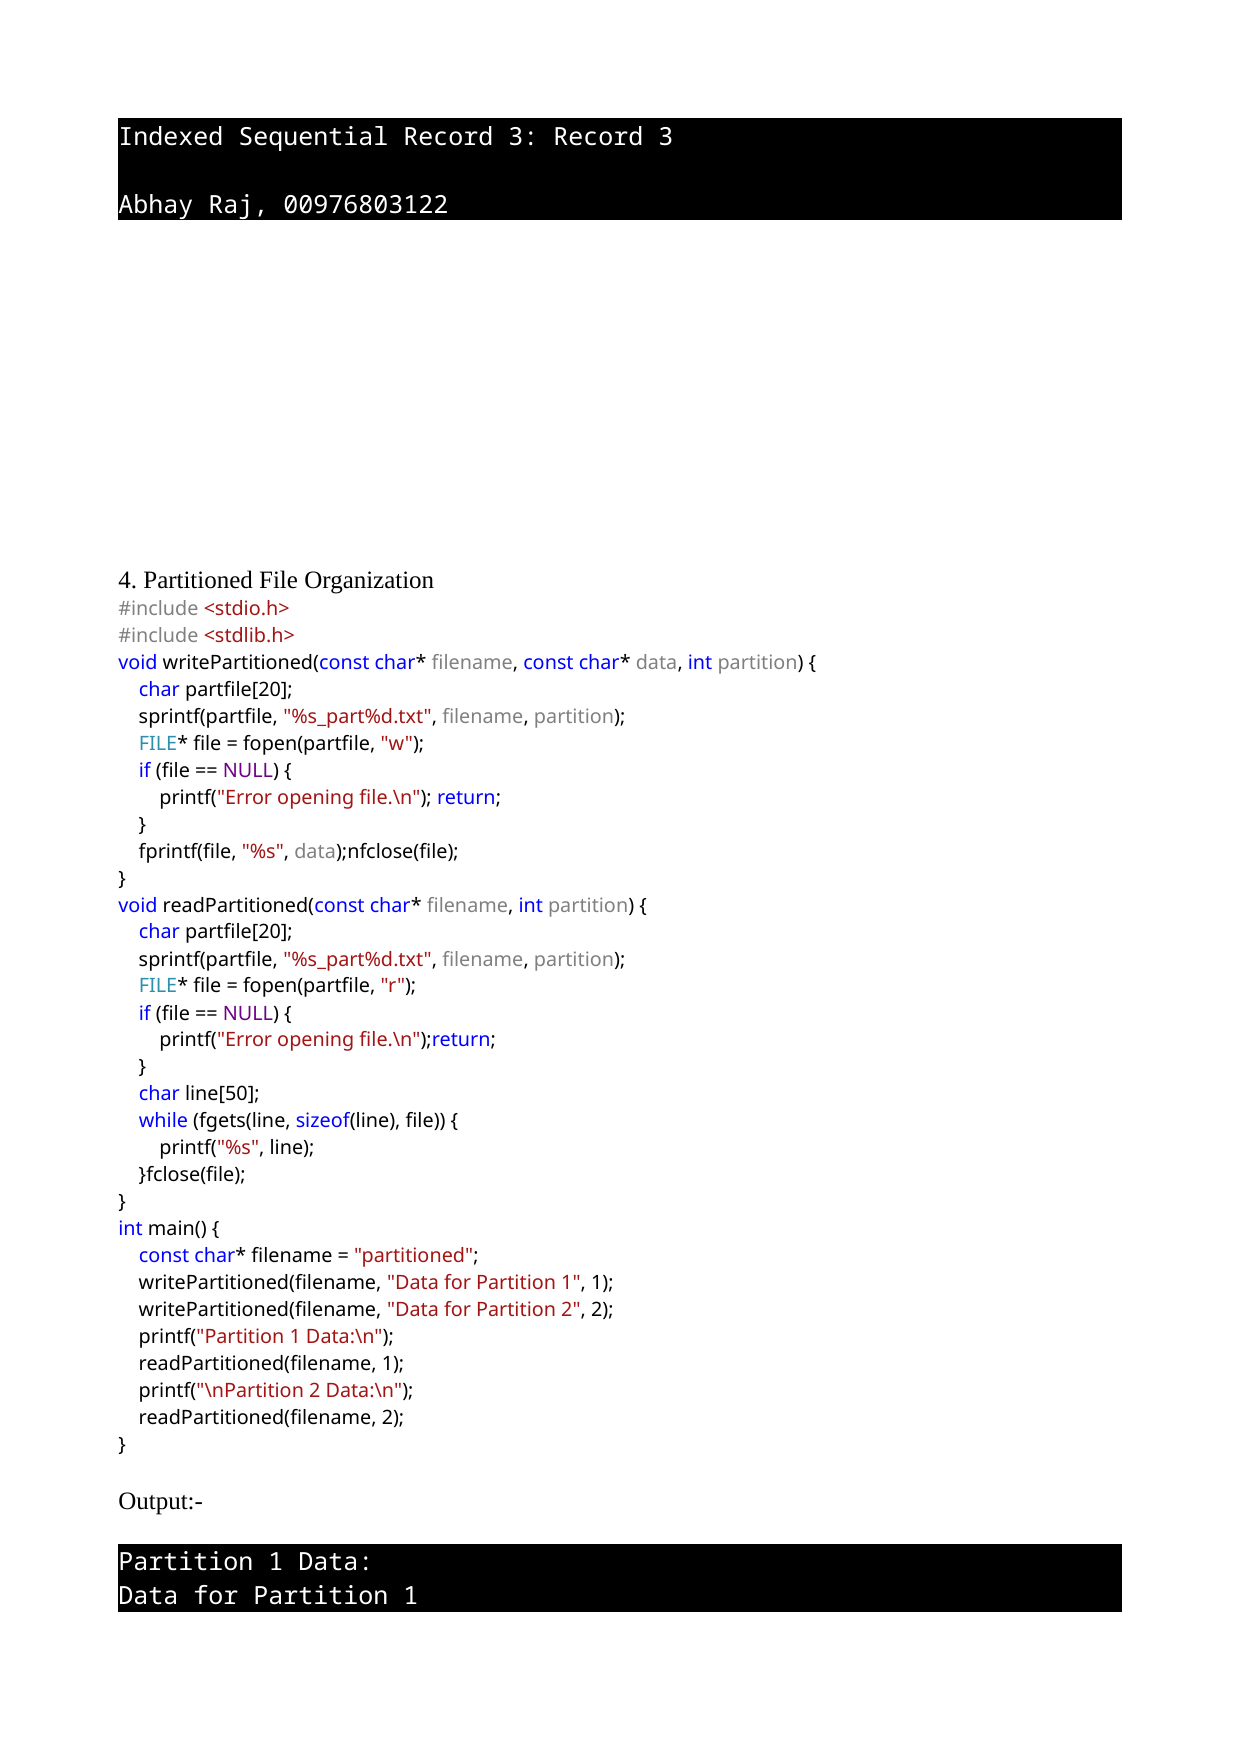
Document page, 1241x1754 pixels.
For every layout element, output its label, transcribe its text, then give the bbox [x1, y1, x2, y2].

text writePartitioned(filename, "Data for Partition 1", 1); [118, 1268, 1122, 1296]
text } [118, 810, 1122, 837]
text Partition 1 Data: [118, 1544, 1122, 1578]
text sprintf(partfile, "%s_part%d.txt", filename, partition); [118, 702, 1122, 729]
text } [118, 864, 1122, 891]
text if (file == NULL) { [118, 756, 1122, 783]
text Output:- [118, 1486, 1122, 1515]
text void readPartitioned(const char* filename, int partition) { [118, 891, 1122, 918]
text FILE* file = fopen(partfile, "w"); [118, 729, 1122, 756]
text printf("Error opening file.\n");return; [118, 1026, 1122, 1053]
text #include <stdio.h> [118, 594, 1122, 621]
text printf("Partition 1 Data:\n"); [118, 1322, 1122, 1349]
text fprintf(file, "%s", data);nfclose(file); [118, 837, 1122, 864]
text printf("\nPartition 2 Data:\n"); [118, 1376, 1122, 1403]
text int main() { [118, 1214, 1122, 1242]
text void writePartitioned(const char* filename, const char* data, int partition) { [118, 648, 1122, 675]
text Abhay Raj, 00976803122 [118, 186, 1122, 220]
text if (file == NULL) { [118, 999, 1122, 1026]
text } [118, 1188, 1122, 1214]
text char line[50]; [118, 1080, 1122, 1107]
text } [118, 1053, 1122, 1080]
text }fclose(file); [118, 1161, 1122, 1188]
text #include <stdlib.h> [118, 621, 1122, 648]
text printf("%s", line); [118, 1134, 1122, 1161]
text printf("Error opening file.\n"); return; [118, 783, 1122, 810]
text Data for Partition 1 [118, 1578, 1122, 1612]
text 4. Partitioned File Organization [118, 565, 1122, 594]
text Indexed Sequential Record 3: Record 3 [118, 118, 1122, 152]
text readPartitioned(filename, 2); [118, 1403, 1122, 1430]
text writePartitioned(filename, "Data for Partition 2", 2); [118, 1296, 1122, 1322]
text while (fgets(line, sizeof(line), file)) { [118, 1107, 1122, 1134]
text sprintf(partfile, "%s_part%d.txt", filename, partition); [118, 945, 1122, 972]
text char partfile[20]; [118, 918, 1122, 945]
text const char* filename = "partitioned"; [118, 1242, 1122, 1268]
text } [118, 1430, 1122, 1457]
text readPartitioned(filename, 1); [118, 1349, 1122, 1376]
text FILE* file = fopen(partfile, "r"); [118, 972, 1122, 999]
text char partfile[20]; [118, 675, 1122, 702]
